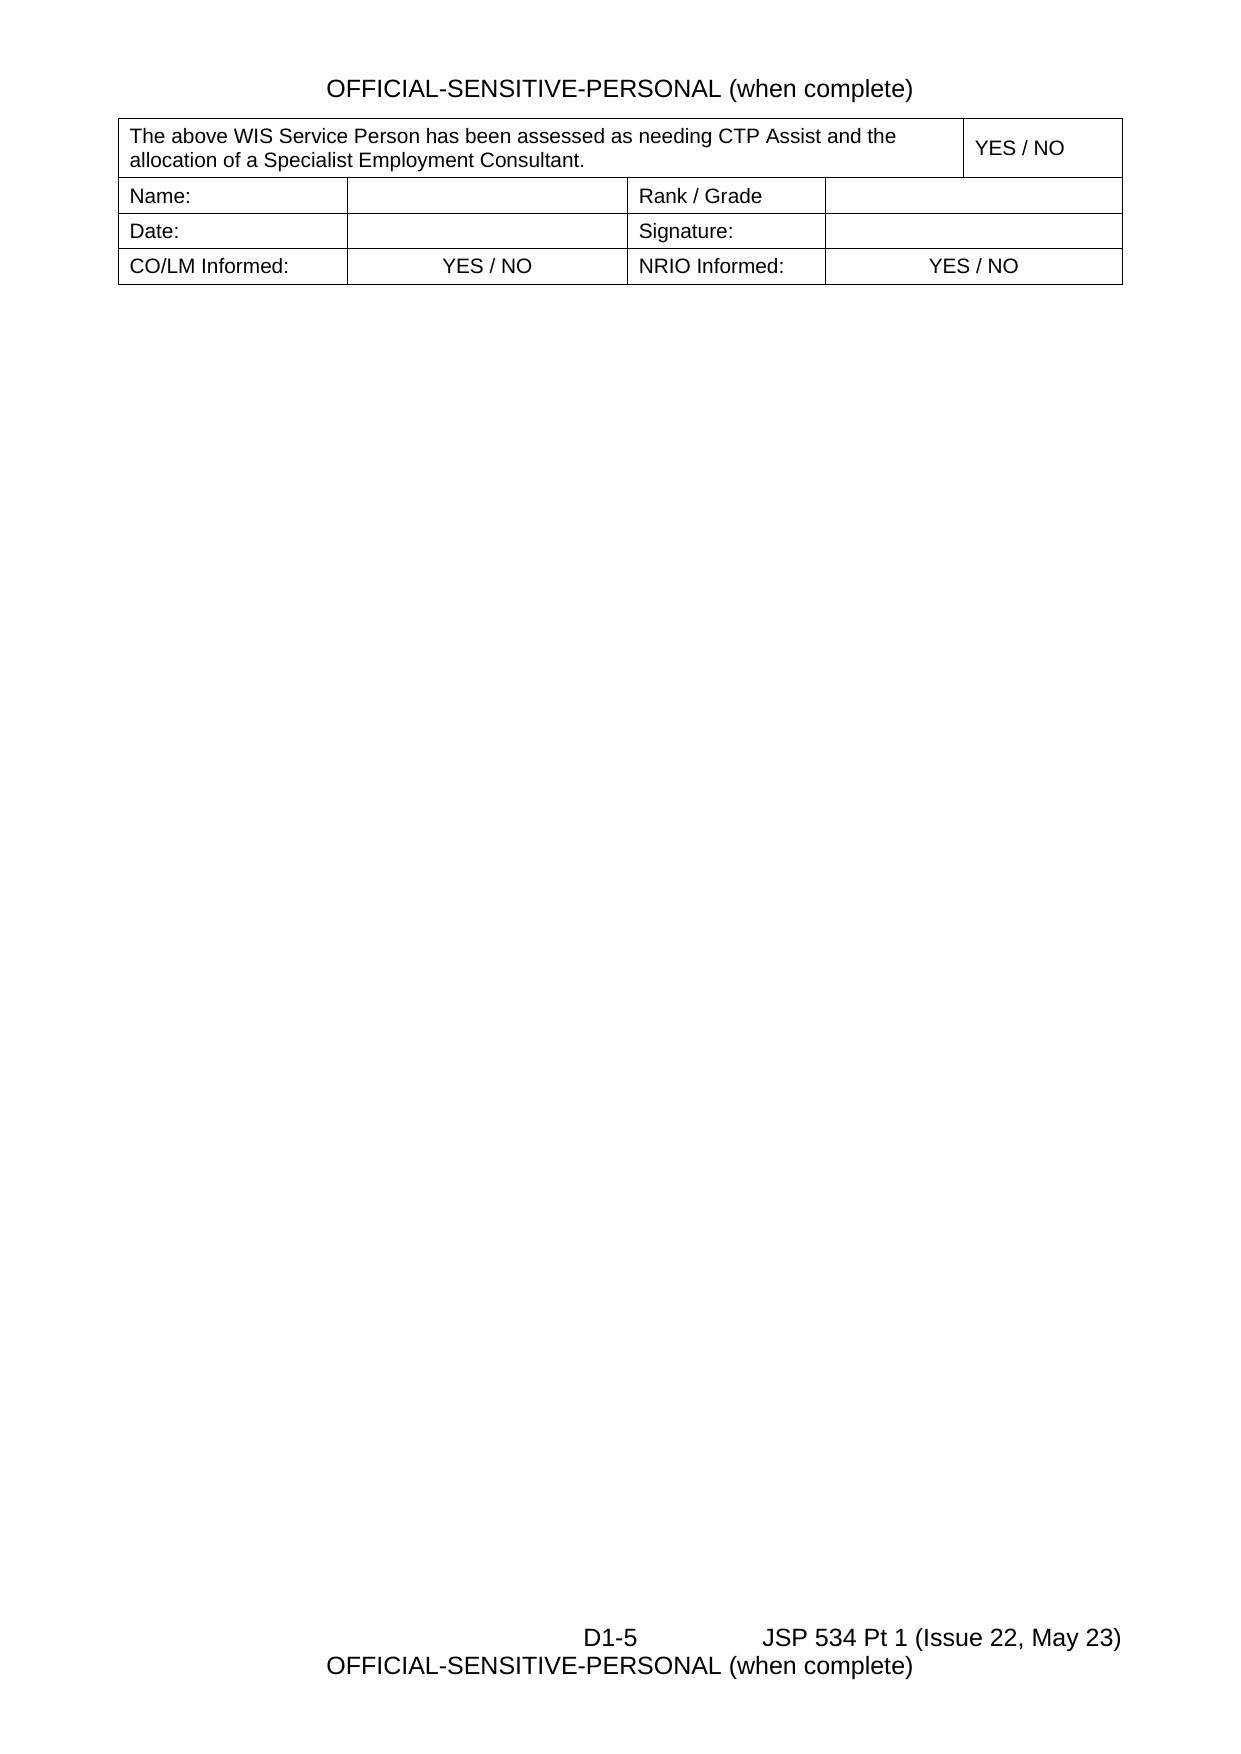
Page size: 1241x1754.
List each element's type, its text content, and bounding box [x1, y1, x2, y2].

table_cell Date: [119, 214, 347, 248]
table_cell YES / NO [826, 249, 1122, 283]
table_cell Rank / Grade [628, 178, 825, 213]
table_cell YES / NO [348, 249, 627, 283]
table_cell Name: [119, 178, 347, 213]
table_cell CO/LM Informed: [119, 249, 347, 283]
table_cell [826, 178, 1122, 213]
table_cell The above WIS Service Person has been assessed as needing CTP Assist and the allocation of a Specialist Employment Consultant. [119, 119, 963, 177]
table_cell [348, 214, 627, 248]
table_cell [826, 214, 1122, 248]
table_cell NRIO Informed: [628, 249, 825, 283]
table_cell Signature: [628, 214, 825, 248]
table_cell YES / NO [964, 119, 1122, 177]
table_cell [348, 178, 627, 213]
